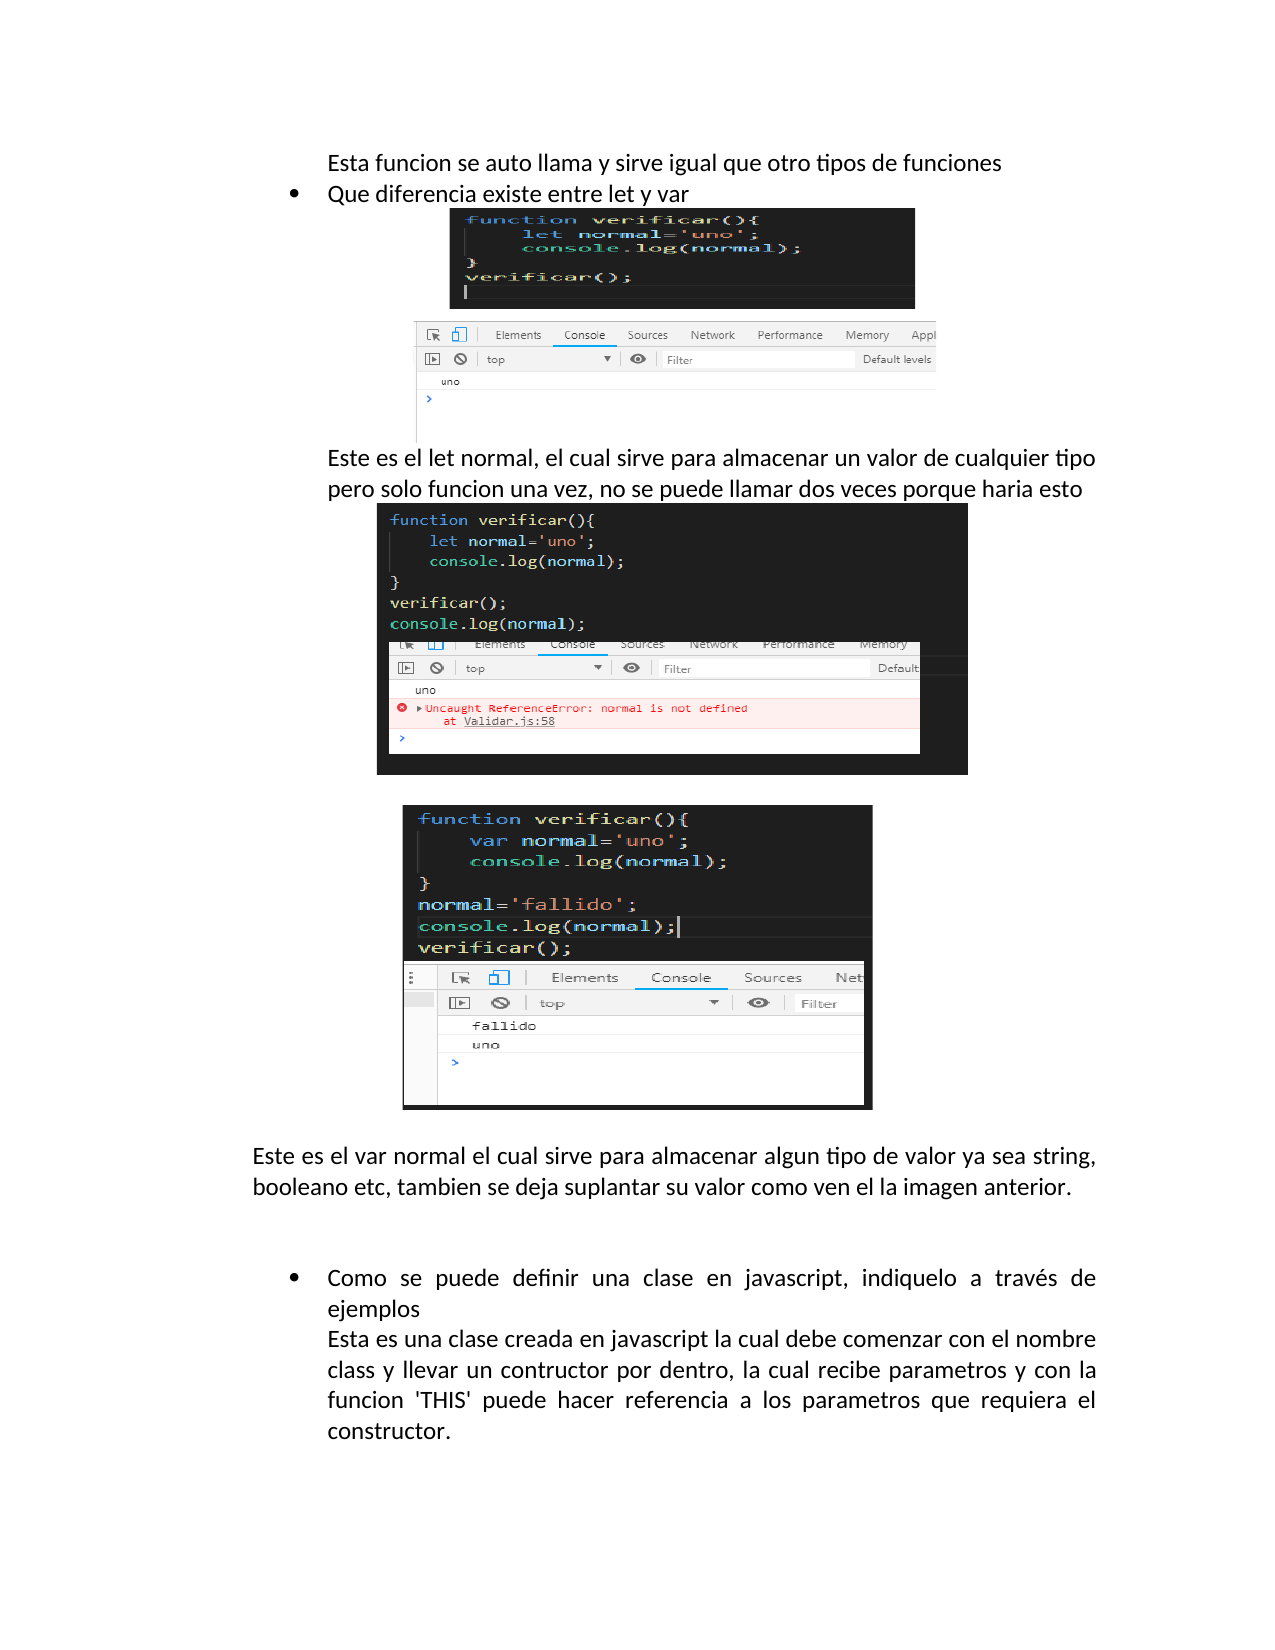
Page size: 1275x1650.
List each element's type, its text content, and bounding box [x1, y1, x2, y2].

list Esta es una clase creada en javascript la cual debe comenzar con el nombre class y llevar un contructor por dentro, la cual recibe parametros y con la funcion 'THIS' puede hacer referencia a los parametros que requiera el constructor. [290, 1323, 1098, 1445]
list Que diferencia existe entre let y var [290, 178, 1098, 209]
list Como se puede definir una clase en javascript, indiquelo a través de ejemplos [290, 1262, 1098, 1323]
picture [376, 503, 968, 775]
list Este es el let normal, el cual sirve para almacenar un valor de cualquier tipo pero solo funcion una vez, no se puede llamar dos veces porque haria esto [290, 209, 1098, 503]
picture [413, 321, 937, 443]
list Este es el var normal el cual sirve para almacenar algun tipo de valor ya sea string, booleano etc, tambien se deja suplantar su valor como ven el la imagen anterior. [252, 1140, 1098, 1201]
picture [449, 208, 916, 309]
list Esta funcion se auto llama y sirve igual que otro tipos de funciones [290, 148, 1098, 178]
picture [402, 805, 873, 1110]
